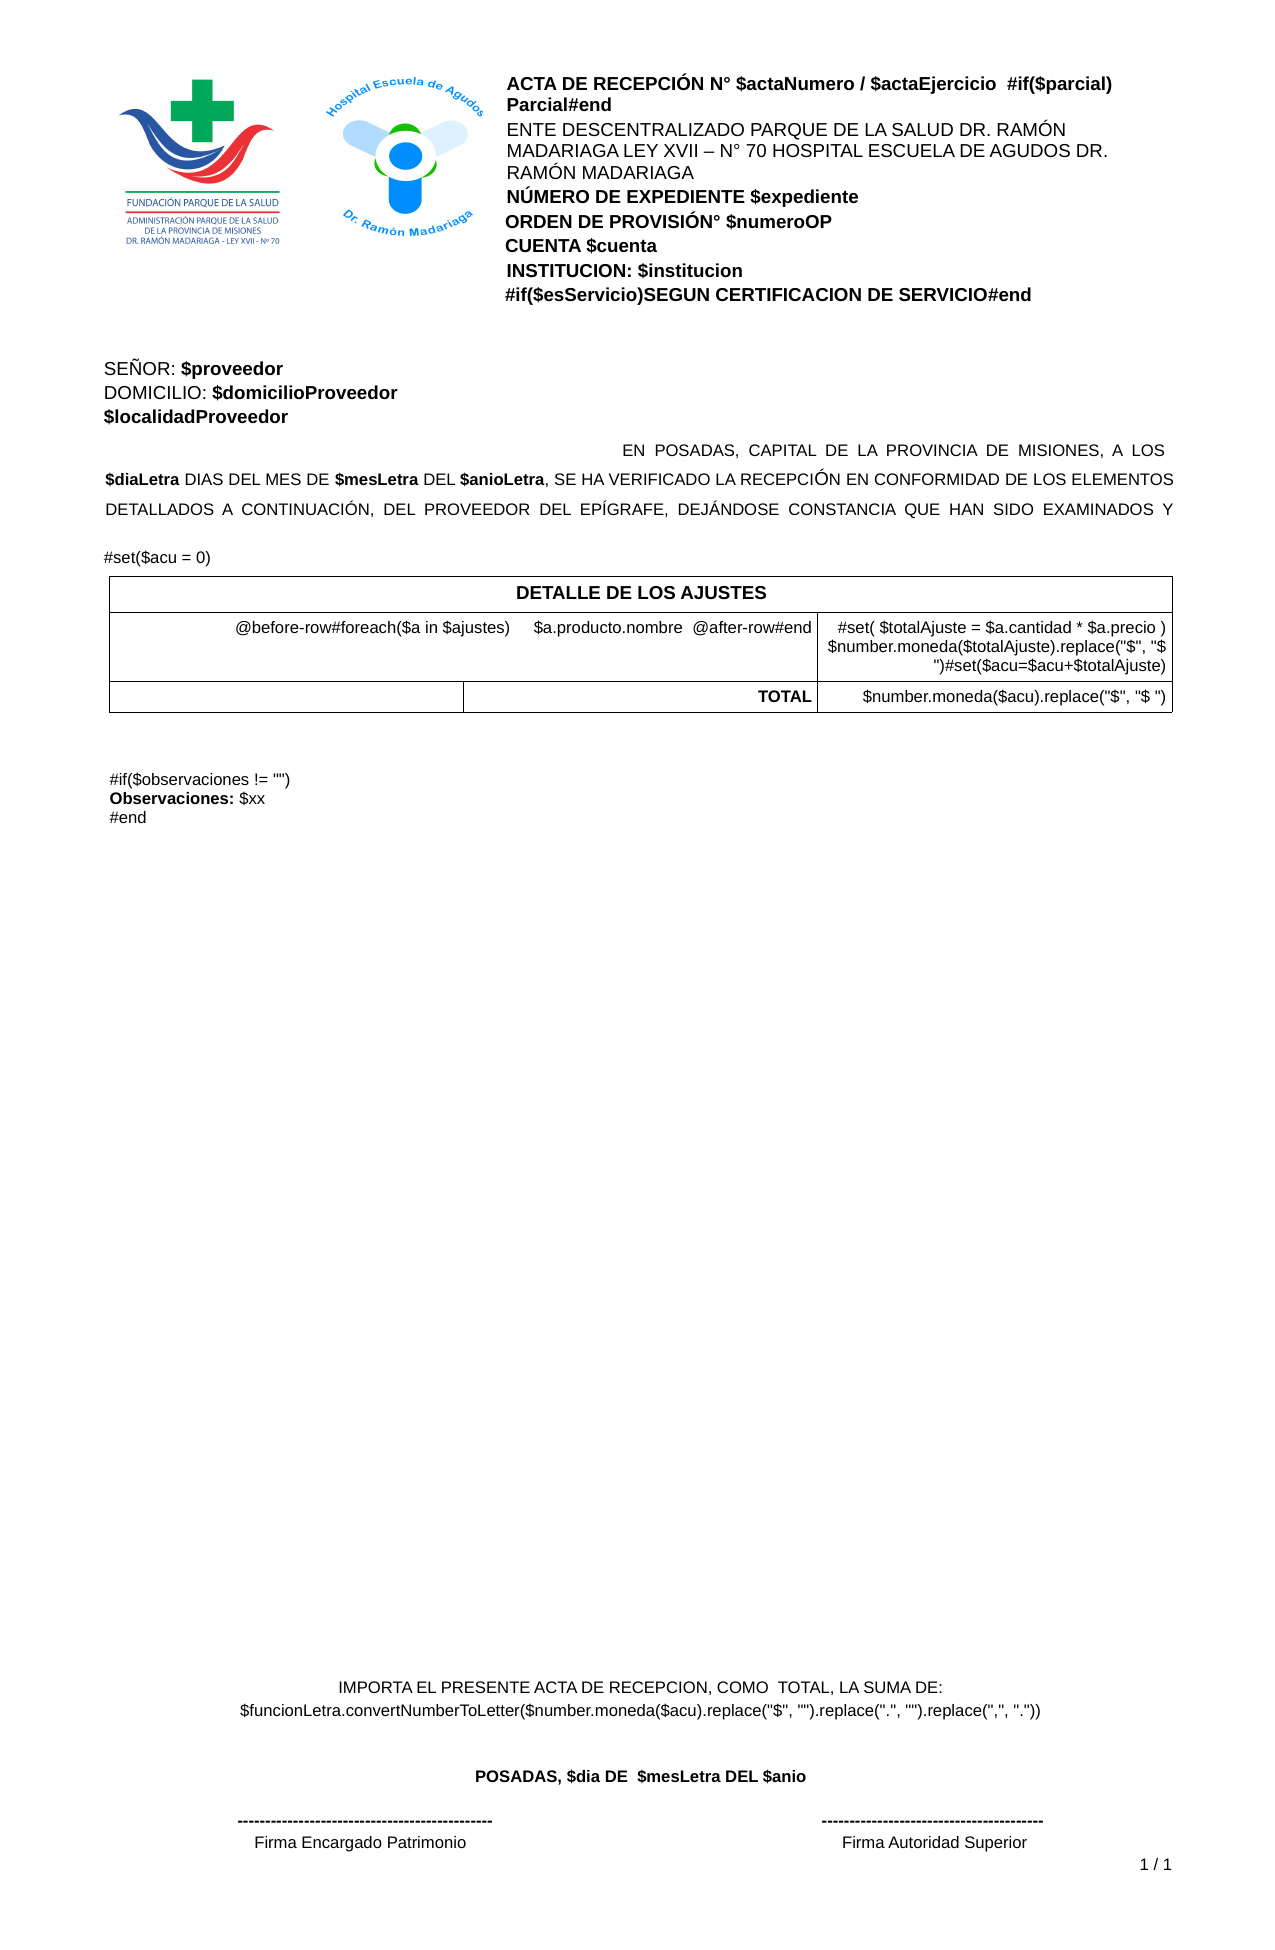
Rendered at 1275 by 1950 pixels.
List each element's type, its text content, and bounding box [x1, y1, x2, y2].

picture [326, 77, 484, 236]
table_cell #set( $totalAjuste = $a.cantidad * $a.precio )$number.moneda($totalAjuste).replace("$", "$ ")#set($acu=$acu+$totalAjuste) [818, 613, 1172, 681]
table_header #if($observaciones != "") Observaciones: $xx #end [104, 570, 1177, 1672]
table_cell @before-row#foreach($a in $ajustes) $a.producto.nombre @after-row#end [110, 613, 817, 681]
table_cell $number.moneda($acu).replace("$", "$ ") [818, 682, 1172, 712]
table_cell IMPORTA EL PRESENTE ACTA DE RECEPCION, COMO TOTAL, LA SUMA DE: $funcionLetra.convertNumberToLetter($number.moneda($acu).replace("$", "").replace(".", "").replace(",", ".")) POSADAS, $dia DE $mesLetra DEL $anio ---------------------------------------------- ---------------------------------------- Firma Encargado Patrimonio Firma Autoridad Superior 1 / 1 [104, 1673, 1177, 1883]
table_cell [110, 682, 463, 712]
picture [96, 55, 306, 271]
text #set($acu = 0) [104, 548, 1179, 567]
table_header DETALLE DE LOS AJUSTES [110, 577, 1172, 612]
table_cell TOTAL [464, 682, 817, 712]
